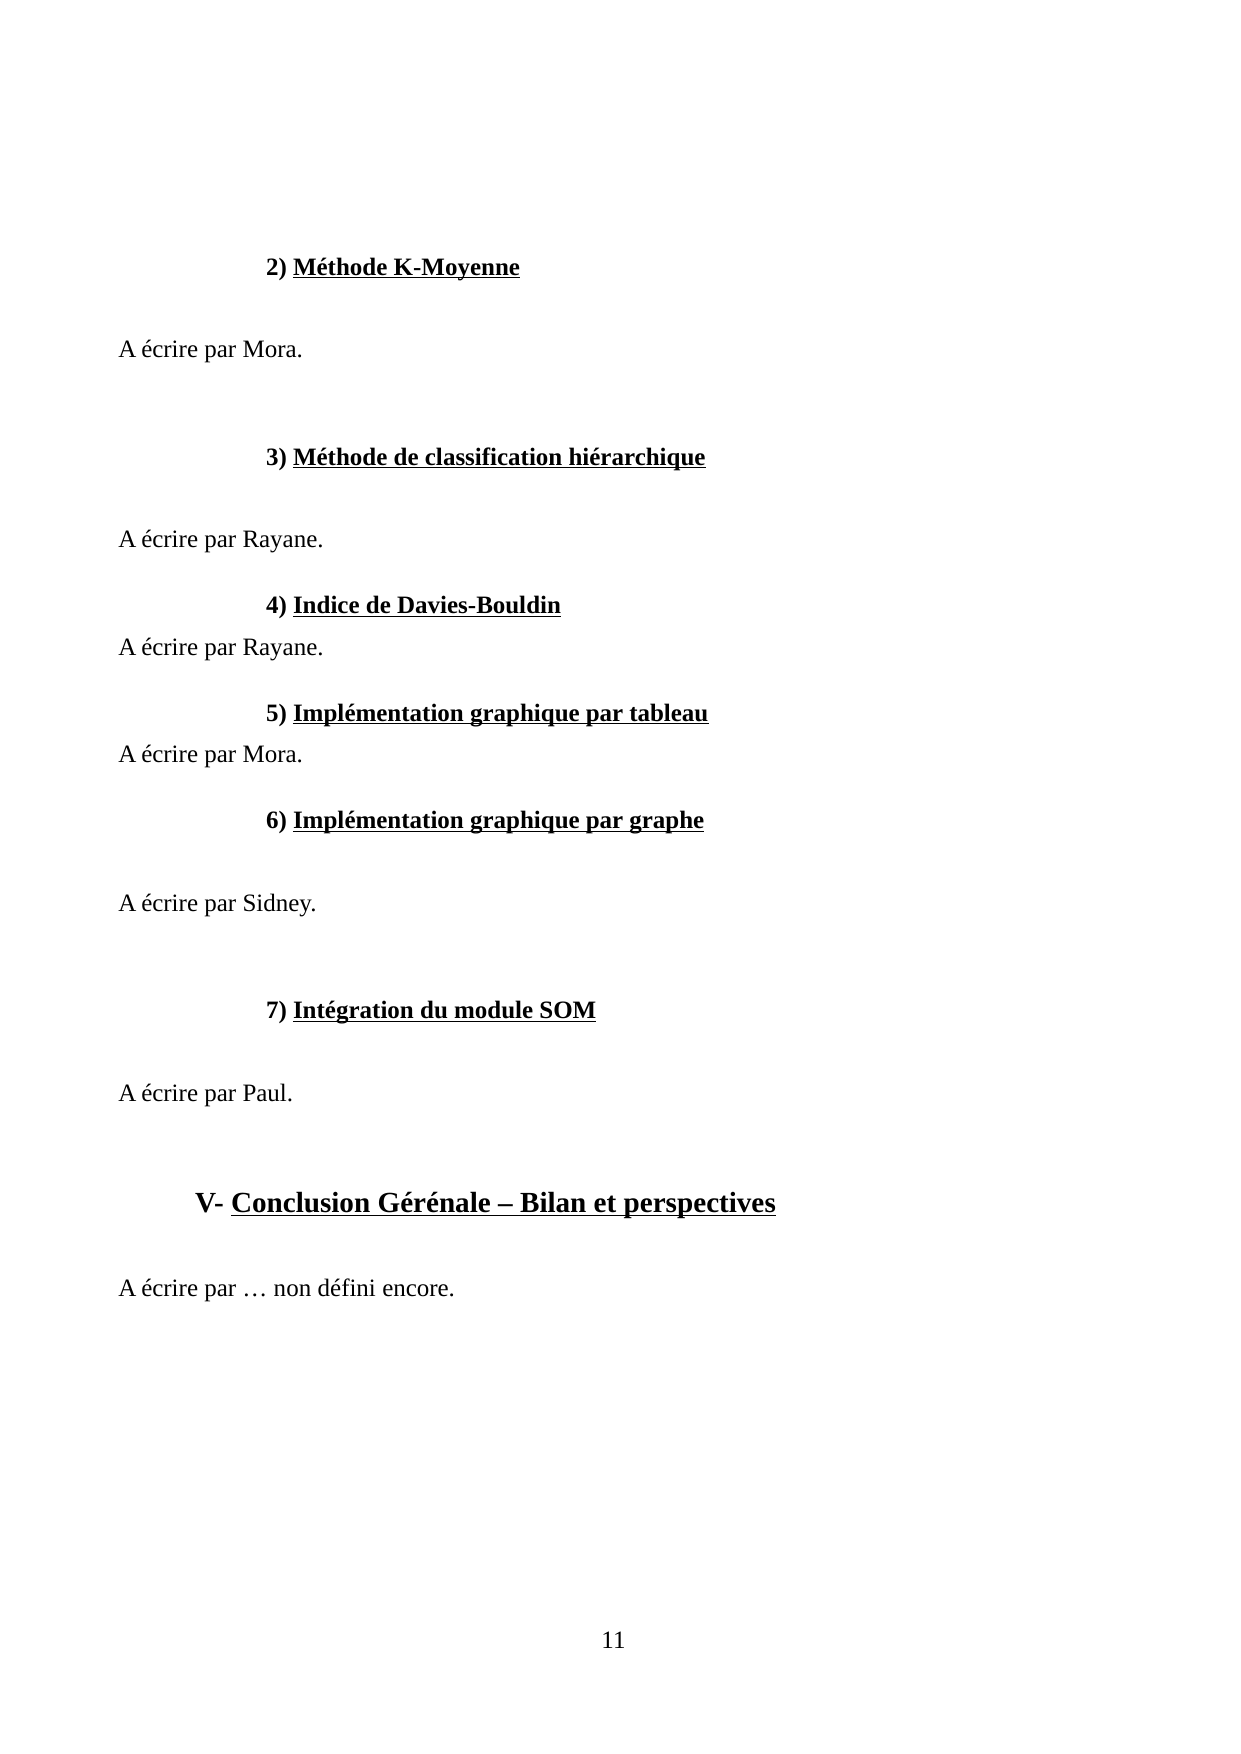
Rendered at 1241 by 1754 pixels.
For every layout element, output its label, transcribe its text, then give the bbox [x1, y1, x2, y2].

subtitle Indice de Davies-Bouldin [193, 591, 1108, 619]
text A écrire par … non défini encore. [118, 1273, 1108, 1302]
text A écrire par Paul. [118, 1078, 1108, 1107]
text A écrire par Mora. [118, 334, 1108, 363]
subtitle Implémentation graphique par tableau [193, 698, 1108, 727]
subtitle Implémentation graphique par graphe [193, 806, 1108, 834]
text A écrire par Rayane. [118, 524, 1108, 553]
text A écrire par Rayane. [118, 632, 1108, 661]
subtitle Méthode de classification hiérarchique [193, 442, 1108, 471]
subtitle Conclusion Gérénale – Bilan et perspectives [178, 1186, 1108, 1219]
subtitle Méthode K-Moyenne [193, 252, 1108, 281]
text A écrire par Mora. [118, 739, 1108, 768]
text A écrire par Sidney. [118, 888, 1108, 917]
subtitle Intégration du module SOM [193, 996, 1108, 1024]
